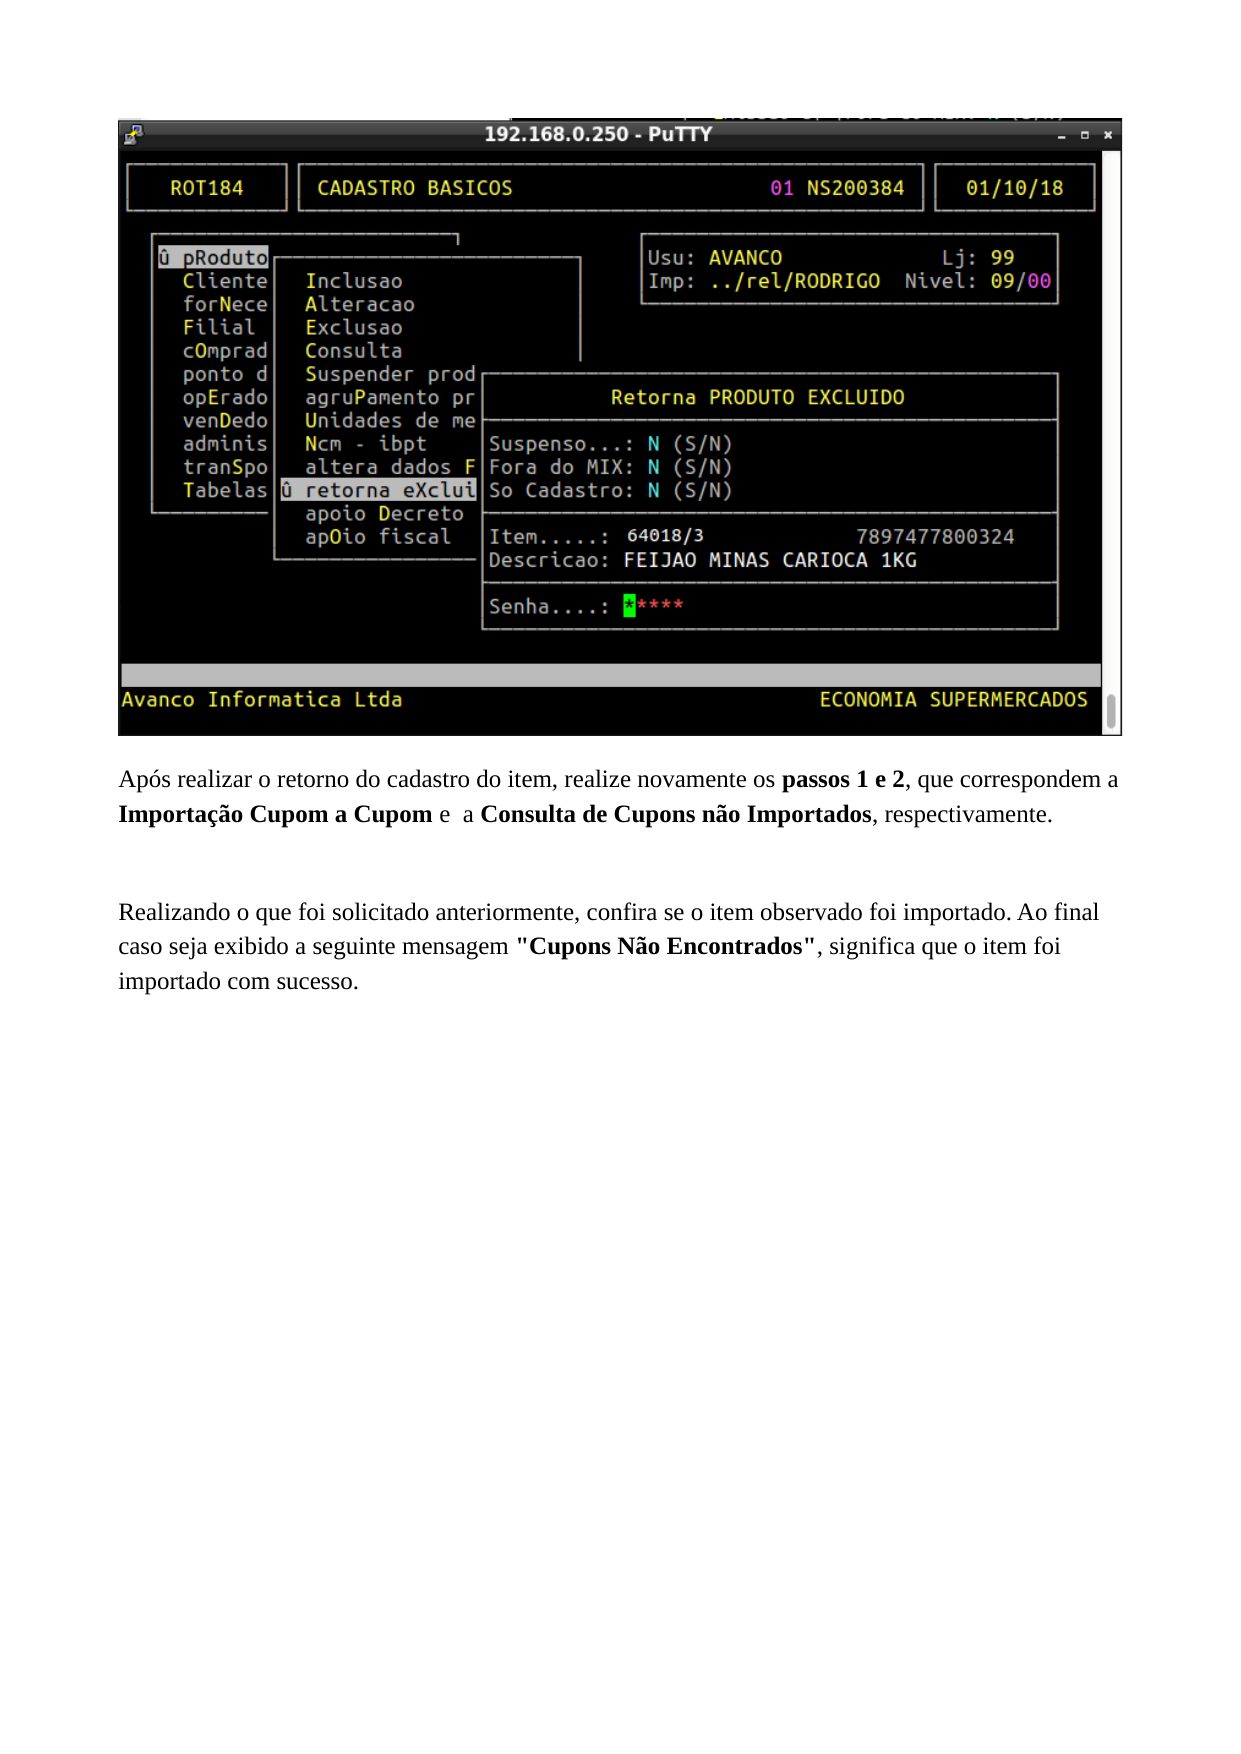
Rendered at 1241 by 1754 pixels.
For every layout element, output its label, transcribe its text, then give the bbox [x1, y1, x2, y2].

text Após realizar o retorno do cadastro do item, realize novamente os passos 1 e 2, que correspondem a Importação Cupom a Cupom e a Consulta de Cupons não Importados, respectivamente. [118, 764, 1122, 828]
text Realizando o que foi solicitado anteriormente, confira se o item observado foi importado. Ao final caso seja exibido a seguinte mensagem "Cupons Não Encontrados", significa que o item foi importado com sucesso. [118, 897, 1122, 995]
picture [118, 118, 1123, 736]
